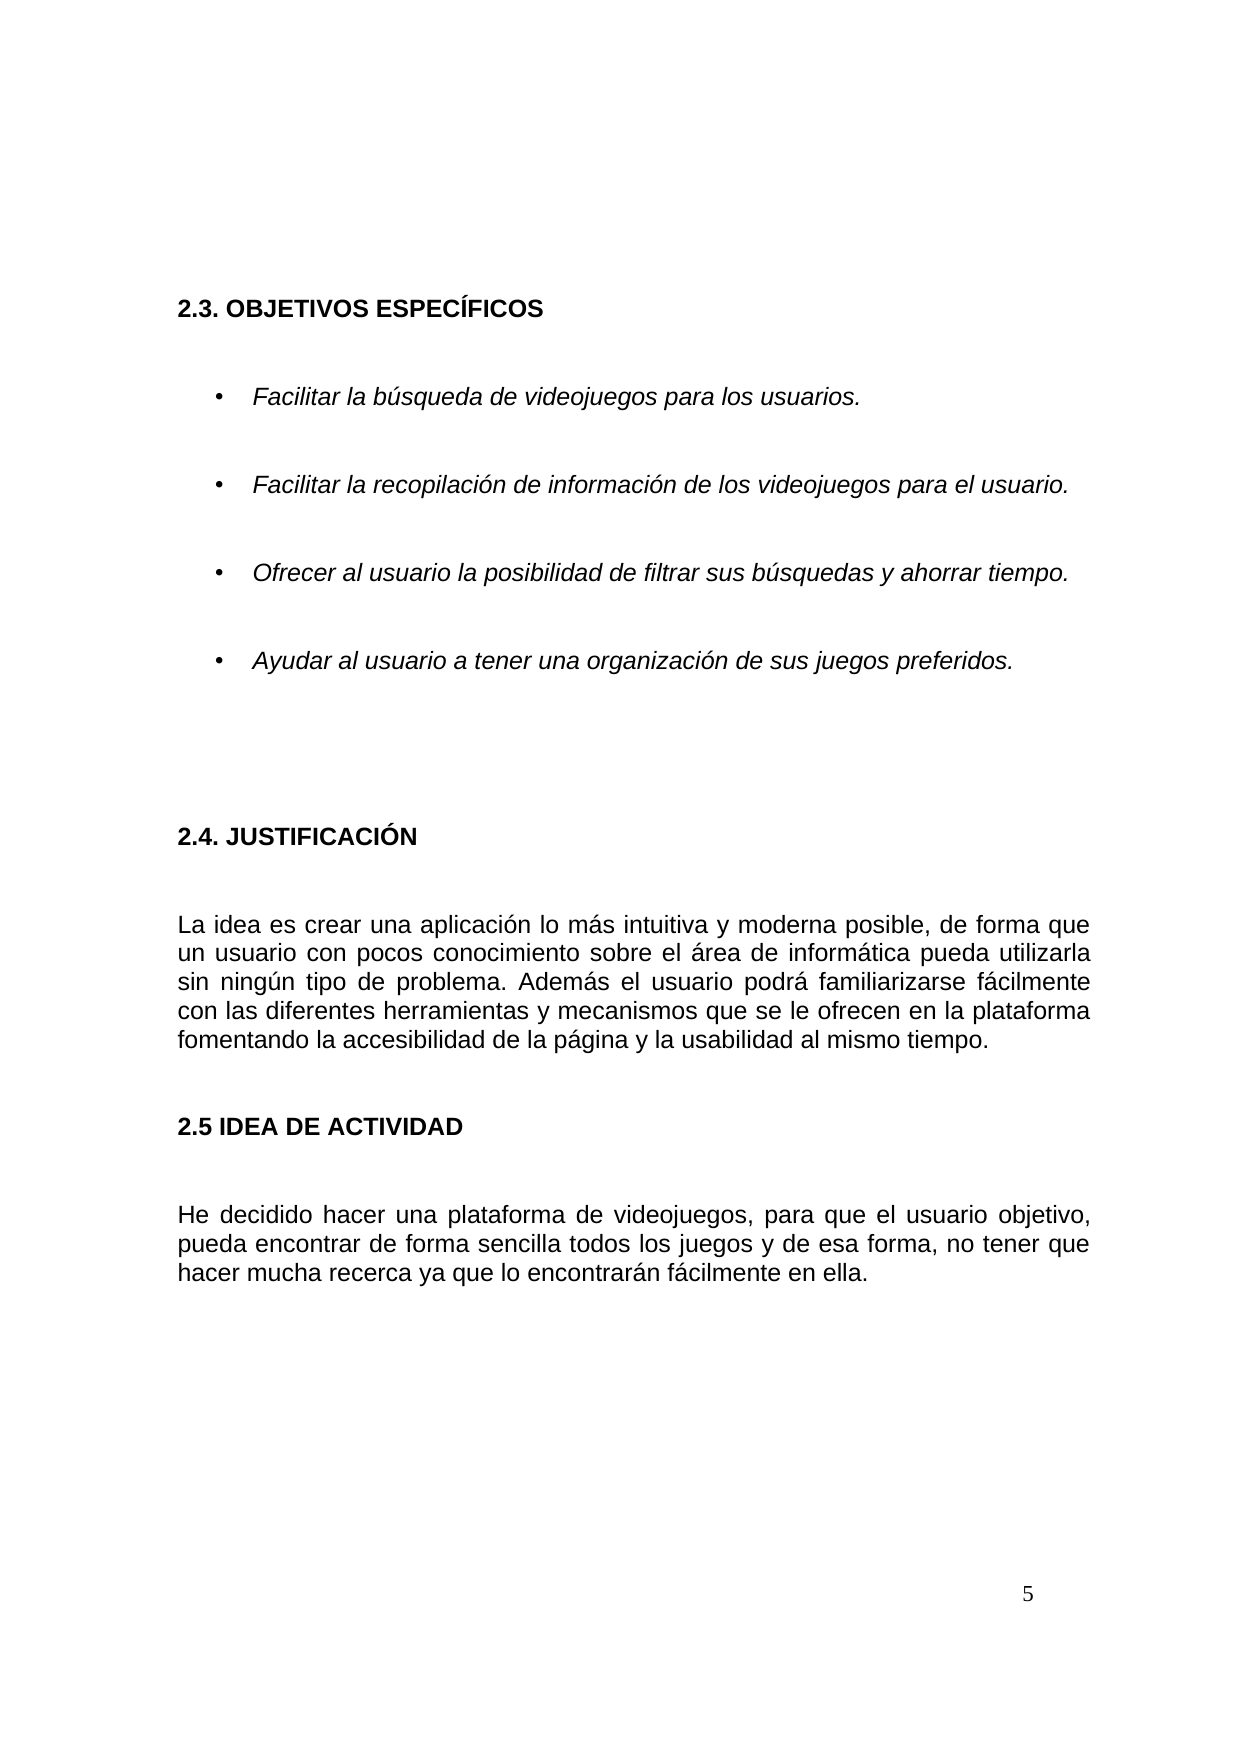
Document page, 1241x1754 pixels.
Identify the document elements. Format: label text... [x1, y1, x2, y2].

text 2.4. JUSTIFICACIÓN [177, 822, 1092, 851]
text 2.3. OBJETIVOS ESPECÍFICOS [177, 294, 1092, 323]
text La idea es crear una aplicación lo más intuitiva y moderna posible, de forma que un usuario con pocos conocimiento sobre el área de informática pueda utilizarla sin ningún tipo de problema. Además el usuario podrá familiarizarse fácilmente con las diferentes herramientas y mecanismos que se le ofrecen en la plataforma fomentando la accesibilidad de la página y la usabilidad al mismo tiempo. [177, 909, 1092, 1053]
text He decidido hacer una plataforma de videojuegos, para que el usuario objetivo, pueda encontrar de forma sencilla todos los juegos y de esa forma, no tener que hacer mucha recerca ya que lo encontrarán fácilmente en ella. [177, 1200, 1092, 1286]
list Facilitar la búsqueda de videojuegos para los usuarios. [215, 382, 1092, 411]
list Ayudar al usuario a tener una organización de sus juegos preferidos. [215, 646, 1092, 675]
list Ofrecer al usuario la posibilidad de filtrar sus búsquedas y ahorrar tiempo. [215, 558, 1092, 587]
list Facilitar la recopilación de información de los videojuegos para el usuario. [215, 470, 1092, 499]
text 2.5 IDEA DE ACTIVIDAD [177, 1112, 1092, 1141]
